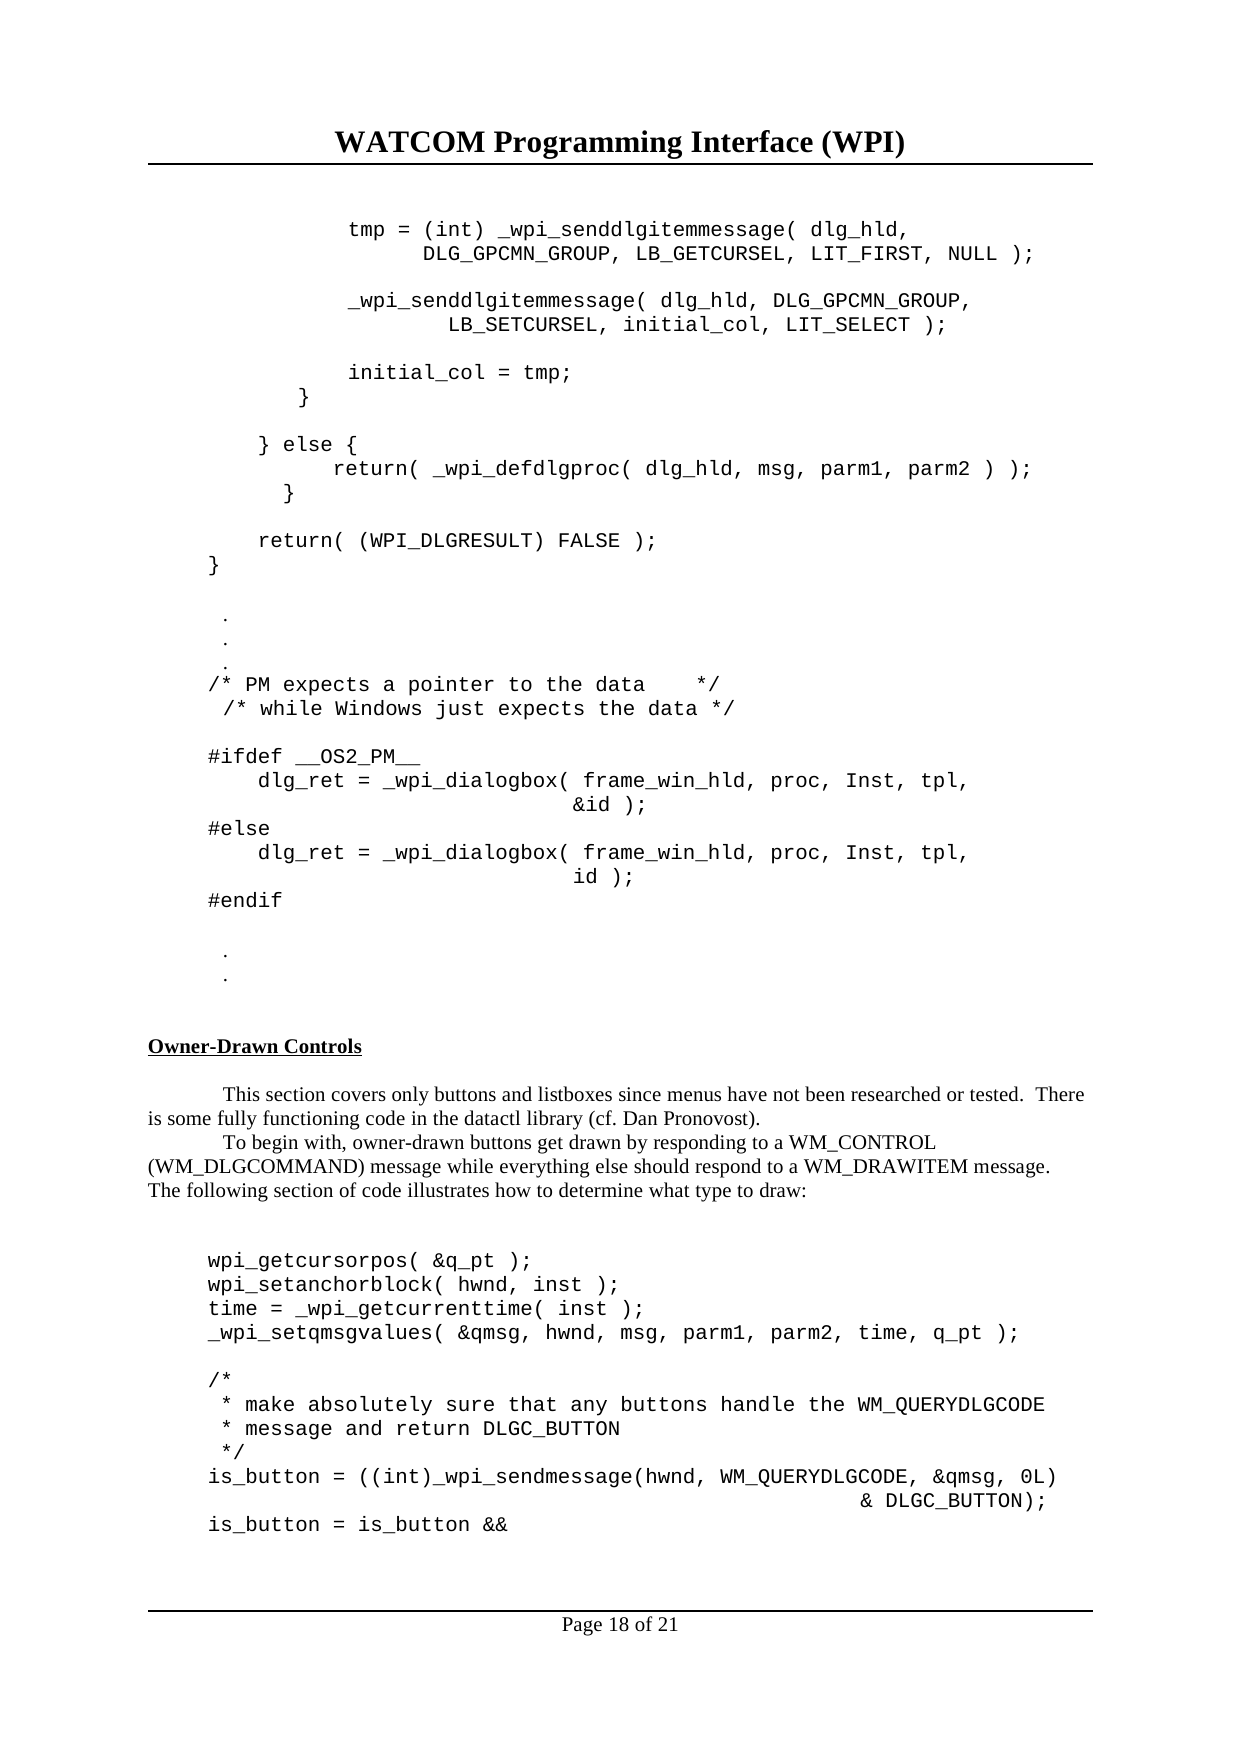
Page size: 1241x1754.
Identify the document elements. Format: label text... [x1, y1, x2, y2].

text id ); [208, 866, 1093, 889]
text * make absolutely sure that any buttons handle the WM_QUERYDLGCODE [208, 1394, 1093, 1418]
text This section covers only buttons and listboxes since menus have not been researched or tested. There is some fully functioning code in the datactl library (cf. Dan Pronovost). [148, 1082, 1093, 1130]
text } else { [208, 434, 1093, 458]
text & DLGC_BUTTON); [208, 1490, 1093, 1514]
text /* while Windows just expects the data */ [208, 698, 1093, 722]
text #ifdef __OS2_PM__ [208, 746, 1093, 770]
text DLG_GPCMN_GROUP, LB_GETCURSEL, LIT_FIRST, NULL ); [208, 242, 1093, 266]
text is_button = ((int)_wpi_sendmessage(hwnd, WM_QUERYDLGCODE, &qmsg, 0L) [208, 1466, 1093, 1490]
text return( _wpi_defdlgproc( dlg_hld, msg, parm1, parm2 ) ); [208, 458, 1093, 482]
text #endif [208, 889, 1093, 913]
text . [148, 602, 1093, 626]
text */ [208, 1442, 1093, 1466]
text } [208, 482, 1093, 506]
text . [148, 650, 1093, 674]
text time = _wpi_getcurrenttime( inst ); [208, 1298, 1093, 1322]
text To begin with, owner-drawn buttons get drawn by responding to a WM_CONTROL (WM_DLGCOMMAND) message while everything else should respond to a WM_DRAWITEM message. The following section of code illustrates how to determine what type to draw: [148, 1130, 1093, 1202]
text wpi_setanchorblock( hwnd, inst ); [208, 1274, 1093, 1298]
text _wpi_senddlgitemmessage( dlg_hld, DLG_GPCMN_GROUP, [208, 290, 1093, 314]
text wpi_getcursorpos( &q_pt ); [208, 1250, 1093, 1274]
text * message and return DLGC_BUTTON [208, 1418, 1093, 1442]
text /* [208, 1370, 1093, 1394]
text . [148, 962, 1093, 986]
text #else [208, 818, 1093, 842]
text LB_SETCURSEL, initial_col, LIT_SELECT ); [208, 314, 1093, 338]
text _wpi_setqmsgvalues( &qmsg, hwnd, msg, parm1, parm2, time, q_pt ); [208, 1322, 1093, 1346]
text is_button = is_button && [208, 1514, 1093, 1538]
text Owner-Drawn Controls [148, 1034, 1093, 1058]
text dlg_ret = _wpi_dialogbox( frame_win_hld, proc, Inst, tpl, [208, 842, 1093, 866]
text /* PM expects a pointer to the data */ [208, 674, 1093, 698]
text } [208, 386, 1093, 410]
text return( (WPI_DLGRESULT) FALSE ); [208, 530, 1093, 554]
text dlg_ret = _wpi_dialogbox( frame_win_hld, proc, Inst, tpl, [208, 770, 1093, 794]
text initial_col = tmp; [208, 362, 1093, 386]
text . [148, 626, 1093, 650]
text } [208, 554, 1093, 578]
text . [148, 937, 1093, 962]
text &id ); [208, 794, 1093, 818]
text tmp = (int) _wpi_senddlgitemmessage( dlg_hld, [208, 218, 1093, 242]
